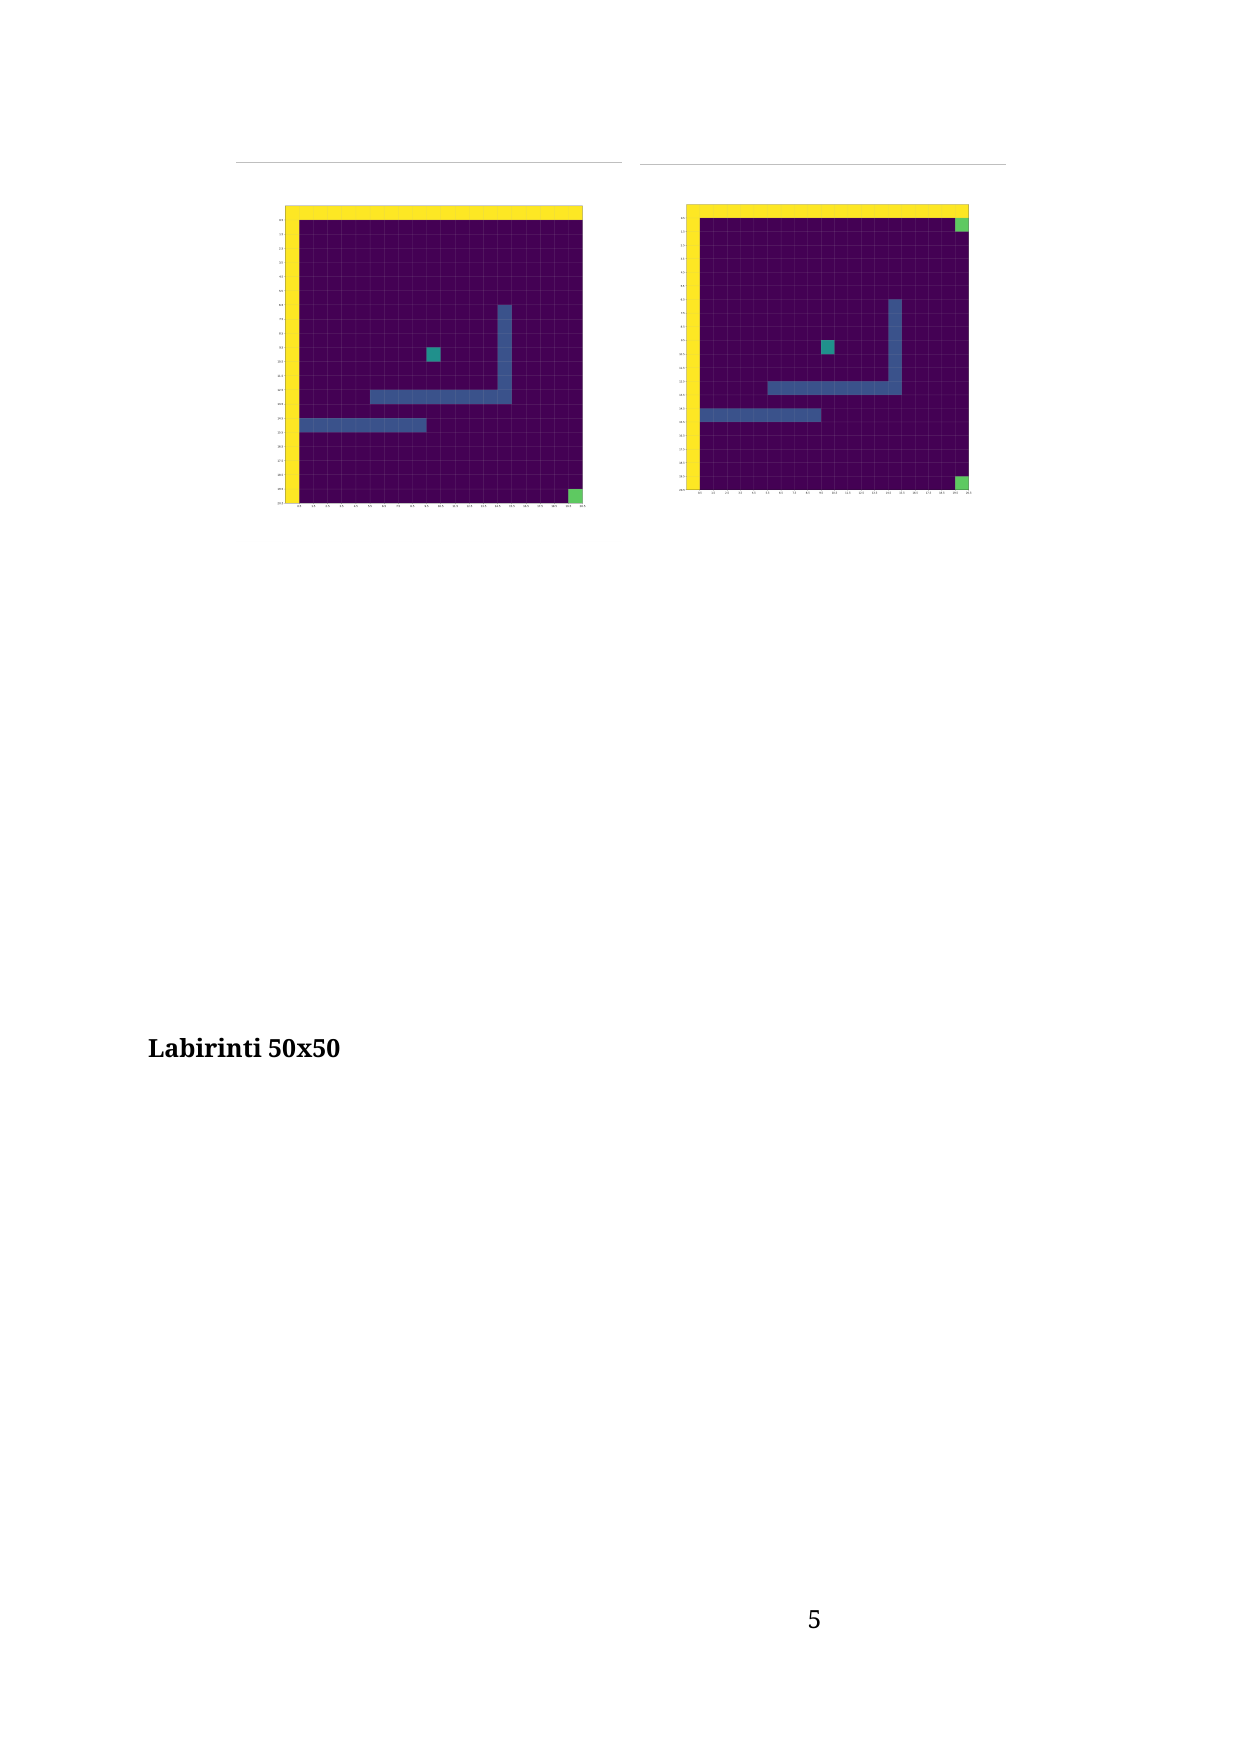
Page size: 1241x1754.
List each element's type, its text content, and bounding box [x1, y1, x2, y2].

subtitle Labirinti 50x50 [148, 1031, 821, 1065]
picture [235, 162, 622, 542]
picture [639, 164, 1006, 526]
